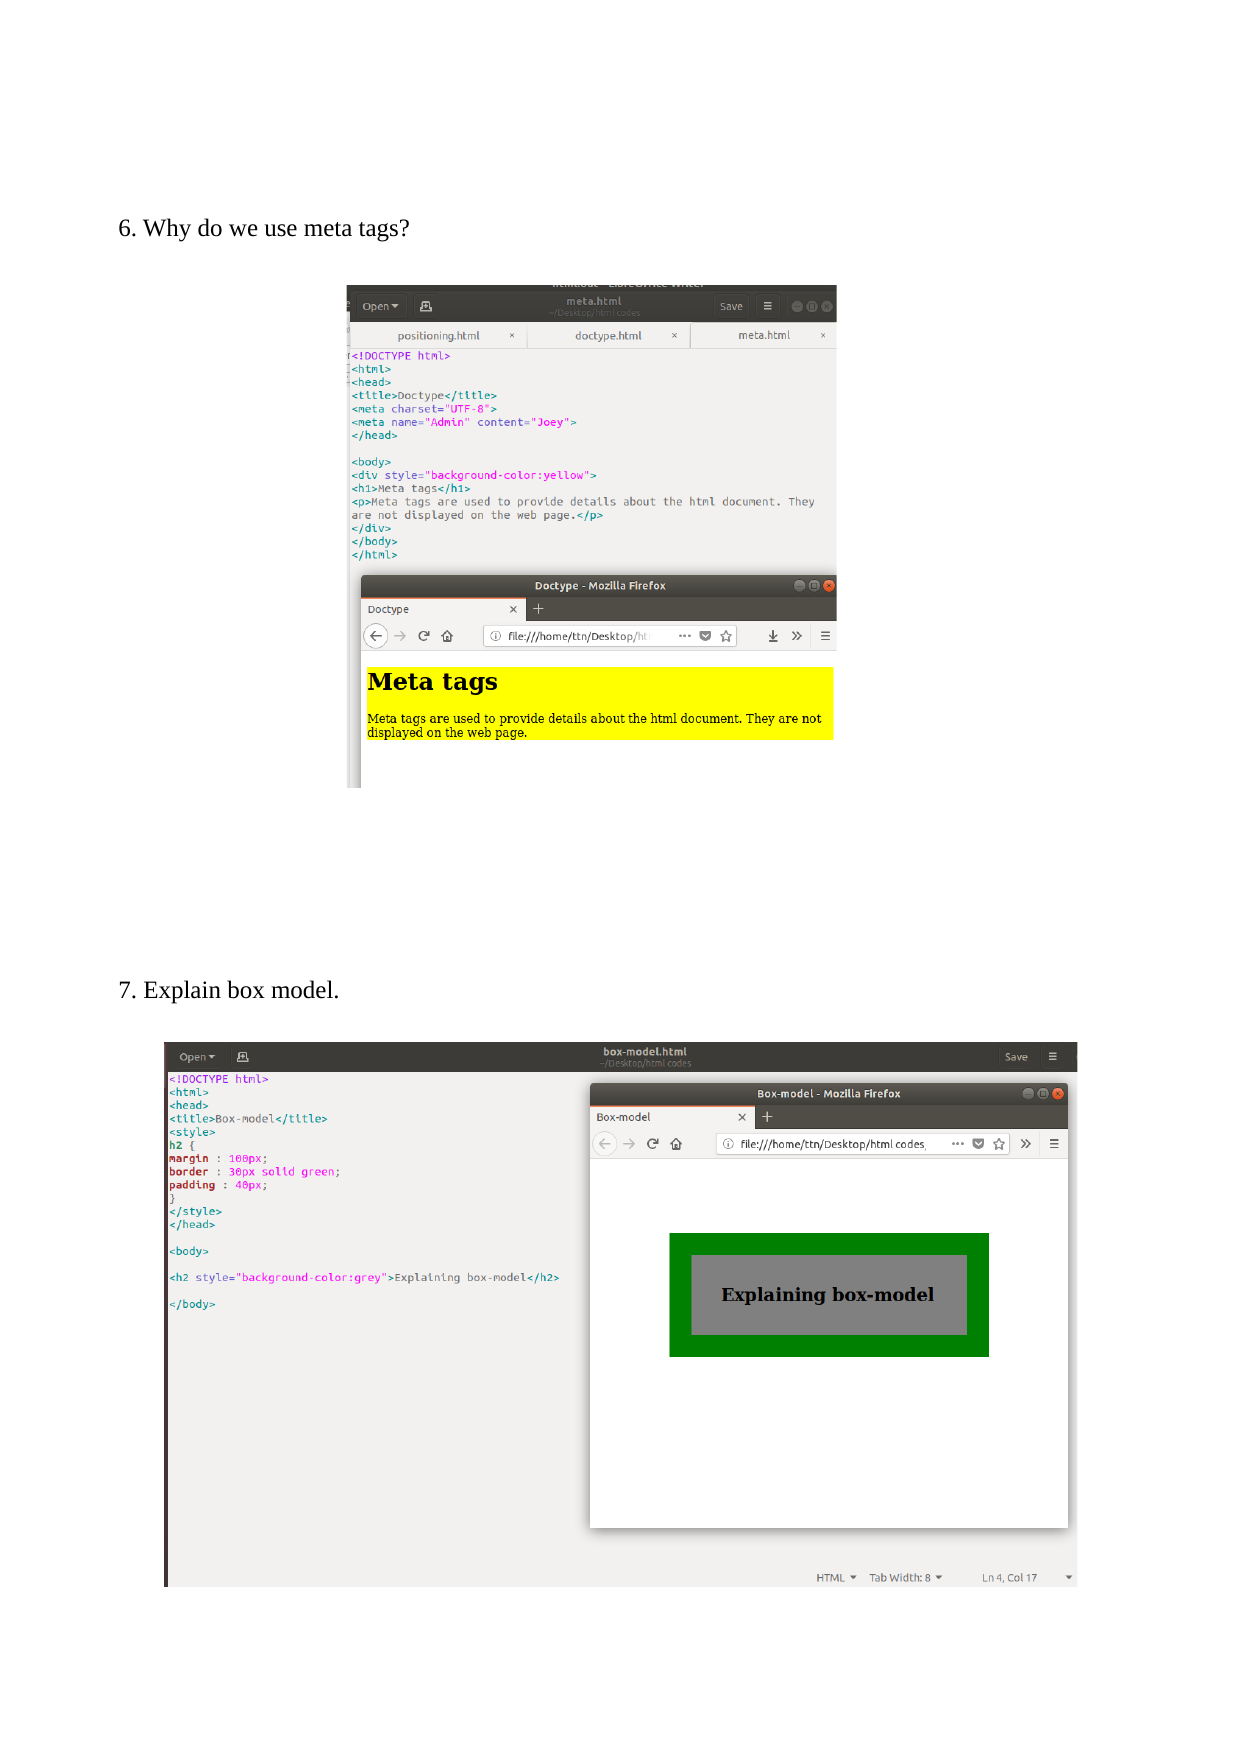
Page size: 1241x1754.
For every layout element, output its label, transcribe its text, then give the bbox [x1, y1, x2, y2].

picture [164, 1042, 1078, 1587]
text 7. Explain box model. [118, 975, 1122, 1004]
picture [346, 285, 837, 788]
text 6. Why do we use meta tags? [118, 213, 1122, 242]
